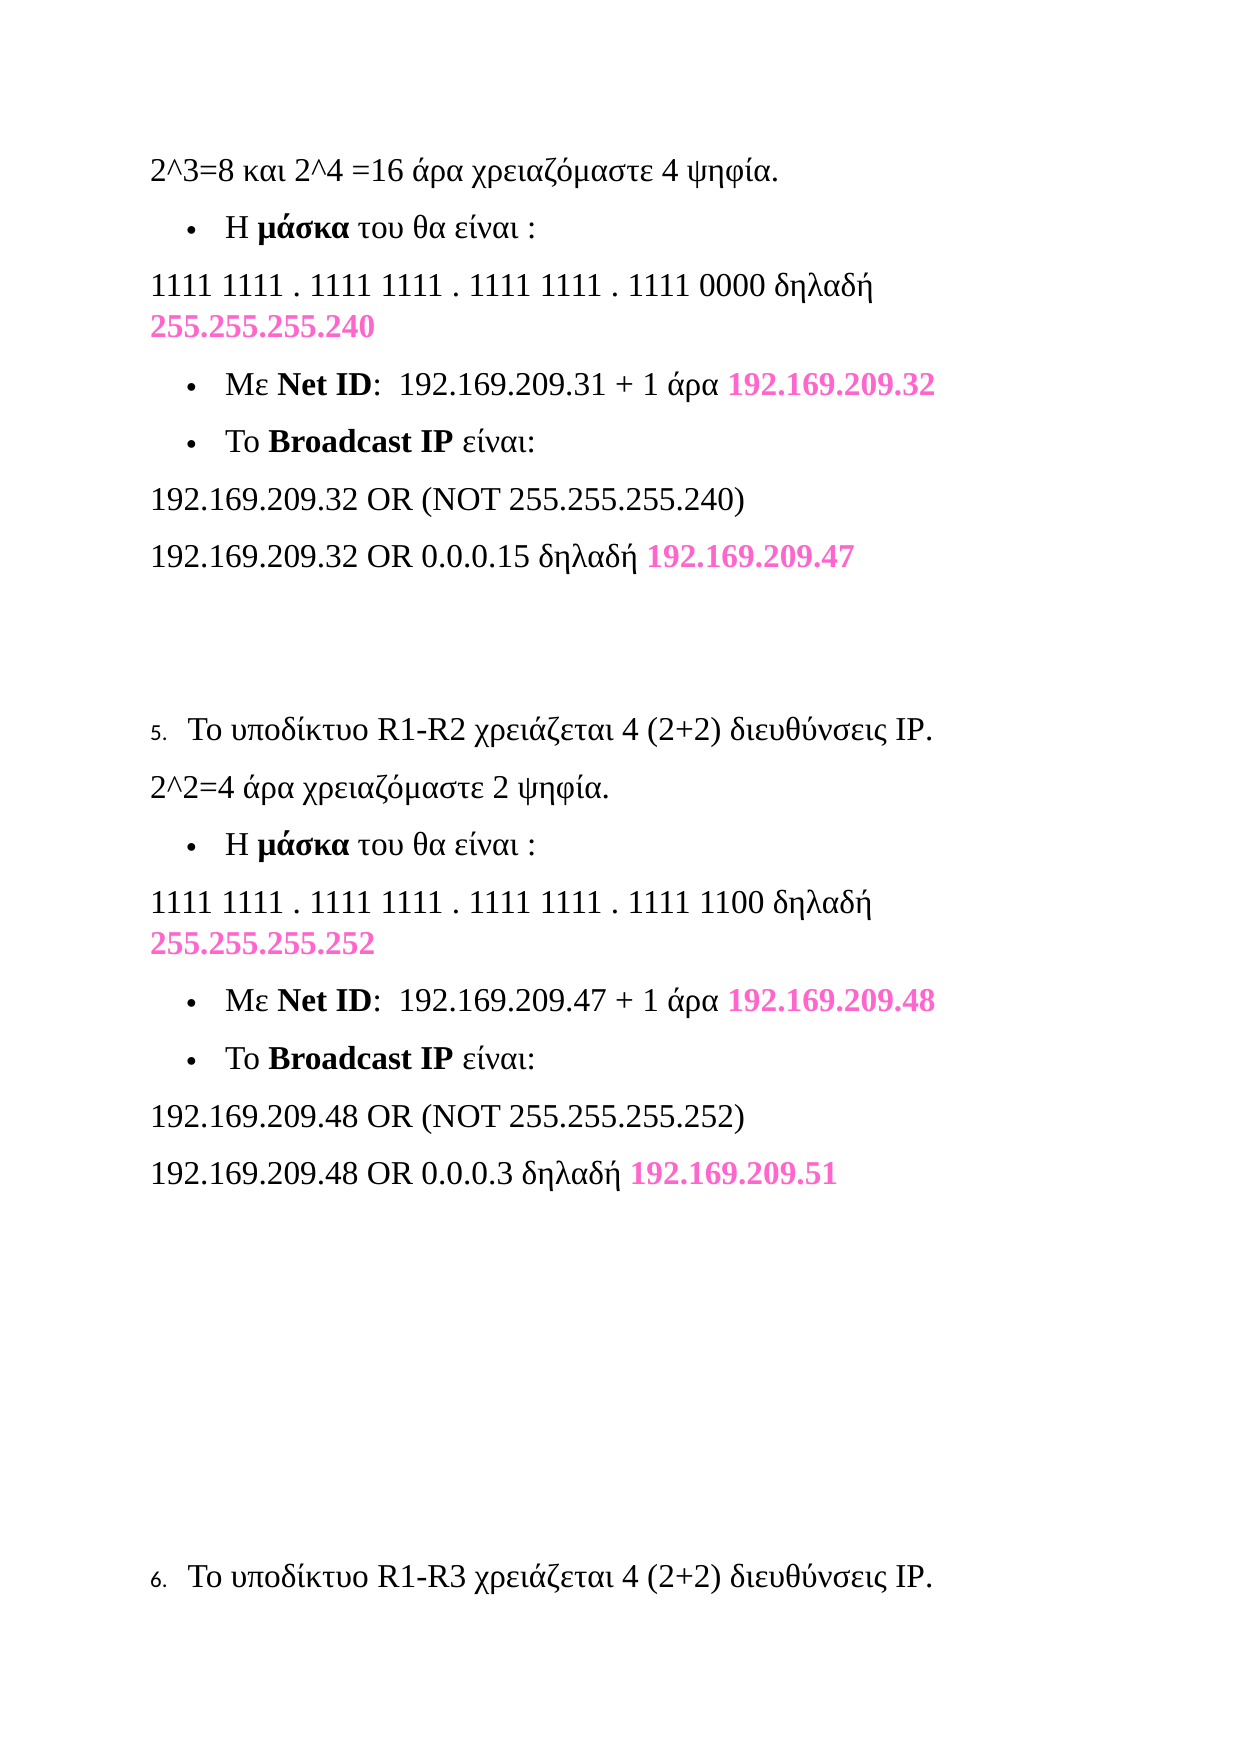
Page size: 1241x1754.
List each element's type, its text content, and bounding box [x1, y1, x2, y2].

list Το υποδίκτυο R1-R2 χρειάζεται 4 (2+2) διευθύνσεις IP. [150, 709, 1090, 748]
list Η μάσκα του θα είναι : [187, 208, 1090, 246]
text 192.169.209.32 OR (NOT 255.255.255.240) [150, 479, 1090, 517]
text 1111 1111 . 1111 1111 . 1111 1111 . 1111 1100 δηλαδή 255.255.255.252 [150, 882, 1090, 961]
list Με Net ID: 192.169.209.47 + 1 άρα 192.169.209.48 [187, 981, 1090, 1019]
list Το Broadcast IP είναι: [187, 421, 1090, 460]
text 2^2=4 άρα χρειαζόμαστε 2 ψηφία. [150, 767, 1090, 805]
text 192.169.209.48 OR 0.0.0.3 δηλαδή 192.169.209.51 [150, 1153, 1090, 1192]
list Το υποδίκτυο R1-R3 χρειάζεται 4 (2+2) διευθύνσεις IP. [150, 1557, 1090, 1595]
text 1111 1111 . 1111 1111 . 1111 1111 . 1111 0000 δηλαδή 255.255.255.240 [150, 265, 1090, 344]
text 192.169.209.48 OR (NOT 255.255.255.252) [150, 1096, 1090, 1134]
list Η μάσκα του θα είναι : [187, 824, 1090, 863]
list Το Broadcast IP είναι: [187, 1038, 1090, 1077]
text 192.169.209.32 OR 0.0.0.15 δηλαδή 192.169.209.47 [150, 537, 1090, 575]
list Με Net ID: 192.169.209.31 + 1 άρα 192.169.209.32 [187, 364, 1090, 402]
text 2^3=8 και 2^4 =16 άρα χρειαζόμαστε 4 ψηφία. [150, 150, 1090, 188]
